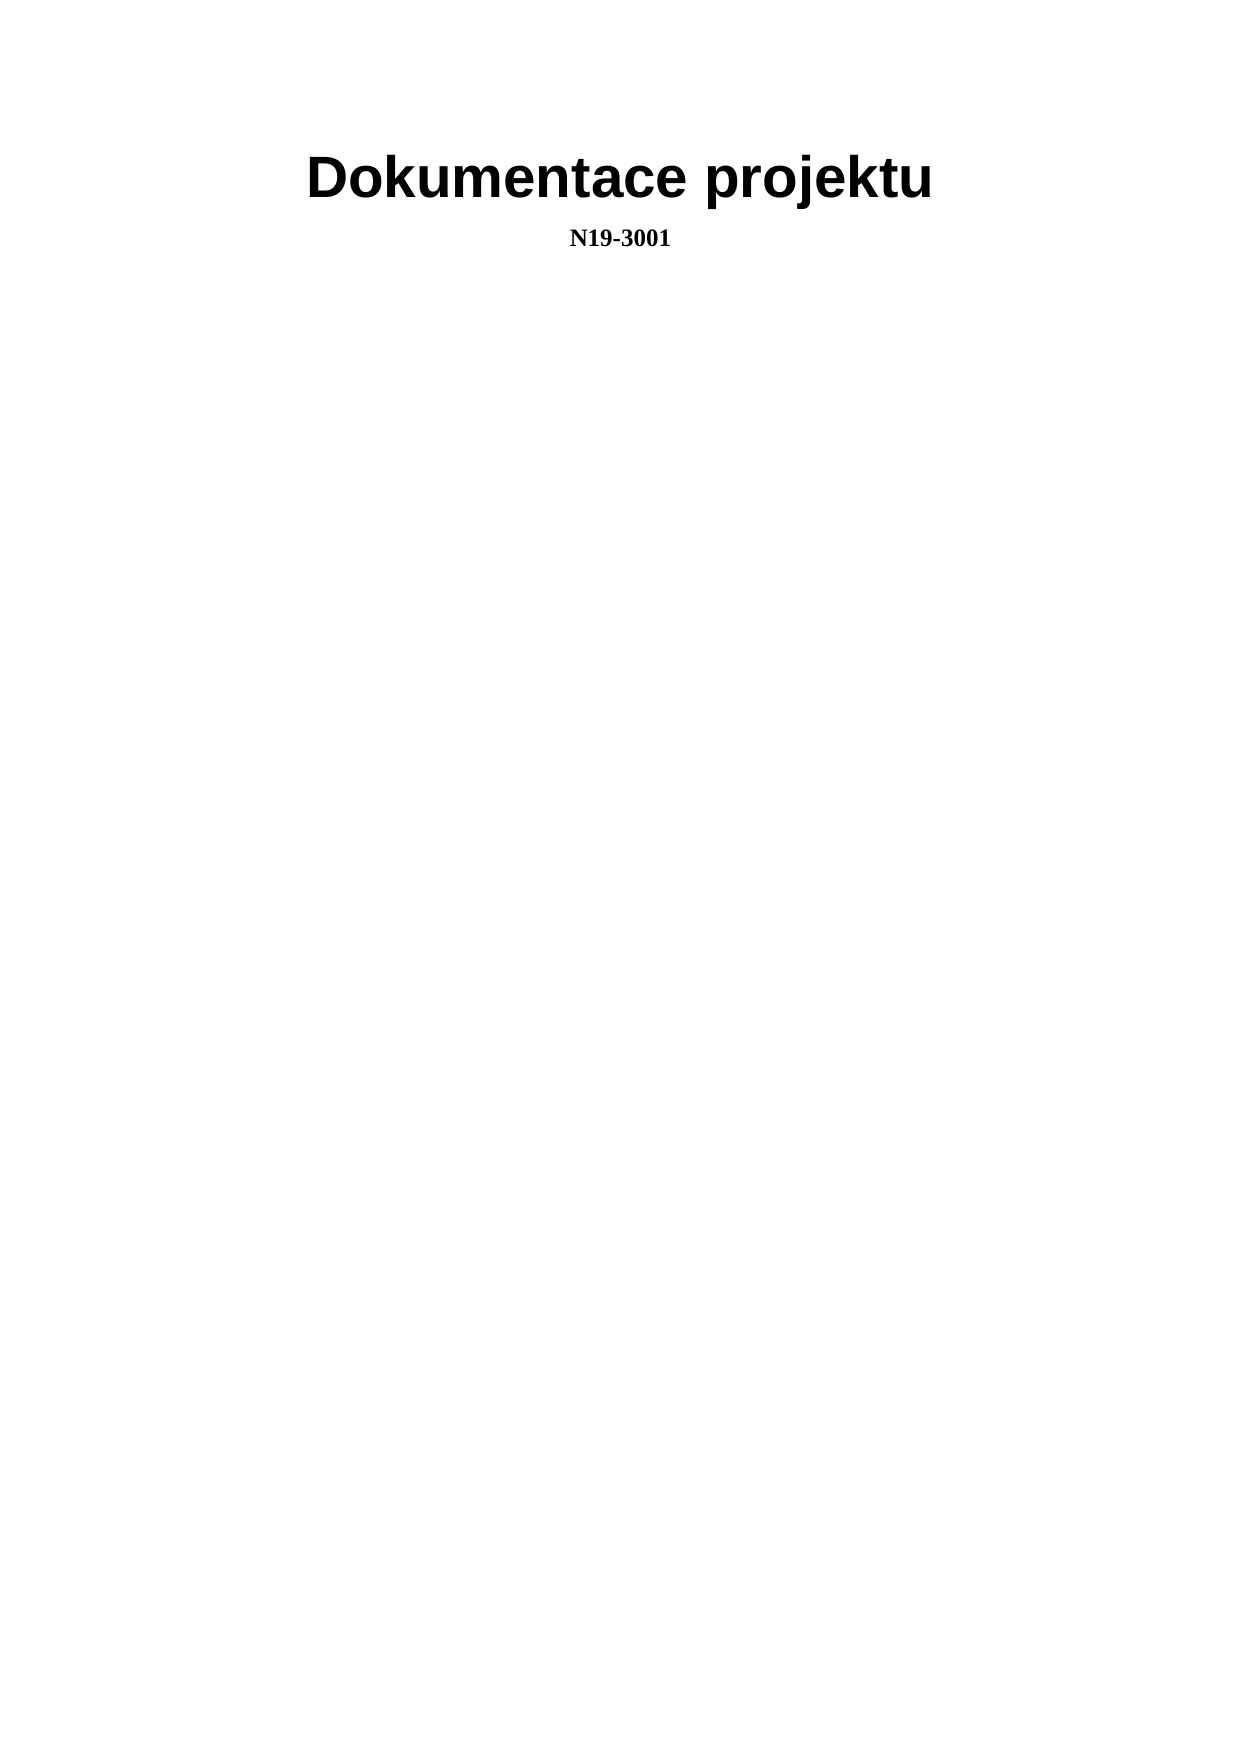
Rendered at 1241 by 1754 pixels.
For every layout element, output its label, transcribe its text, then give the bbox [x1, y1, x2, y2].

title Dokumentace projektu [118, 143, 1122, 210]
text N19-3001 [118, 223, 1122, 251]
